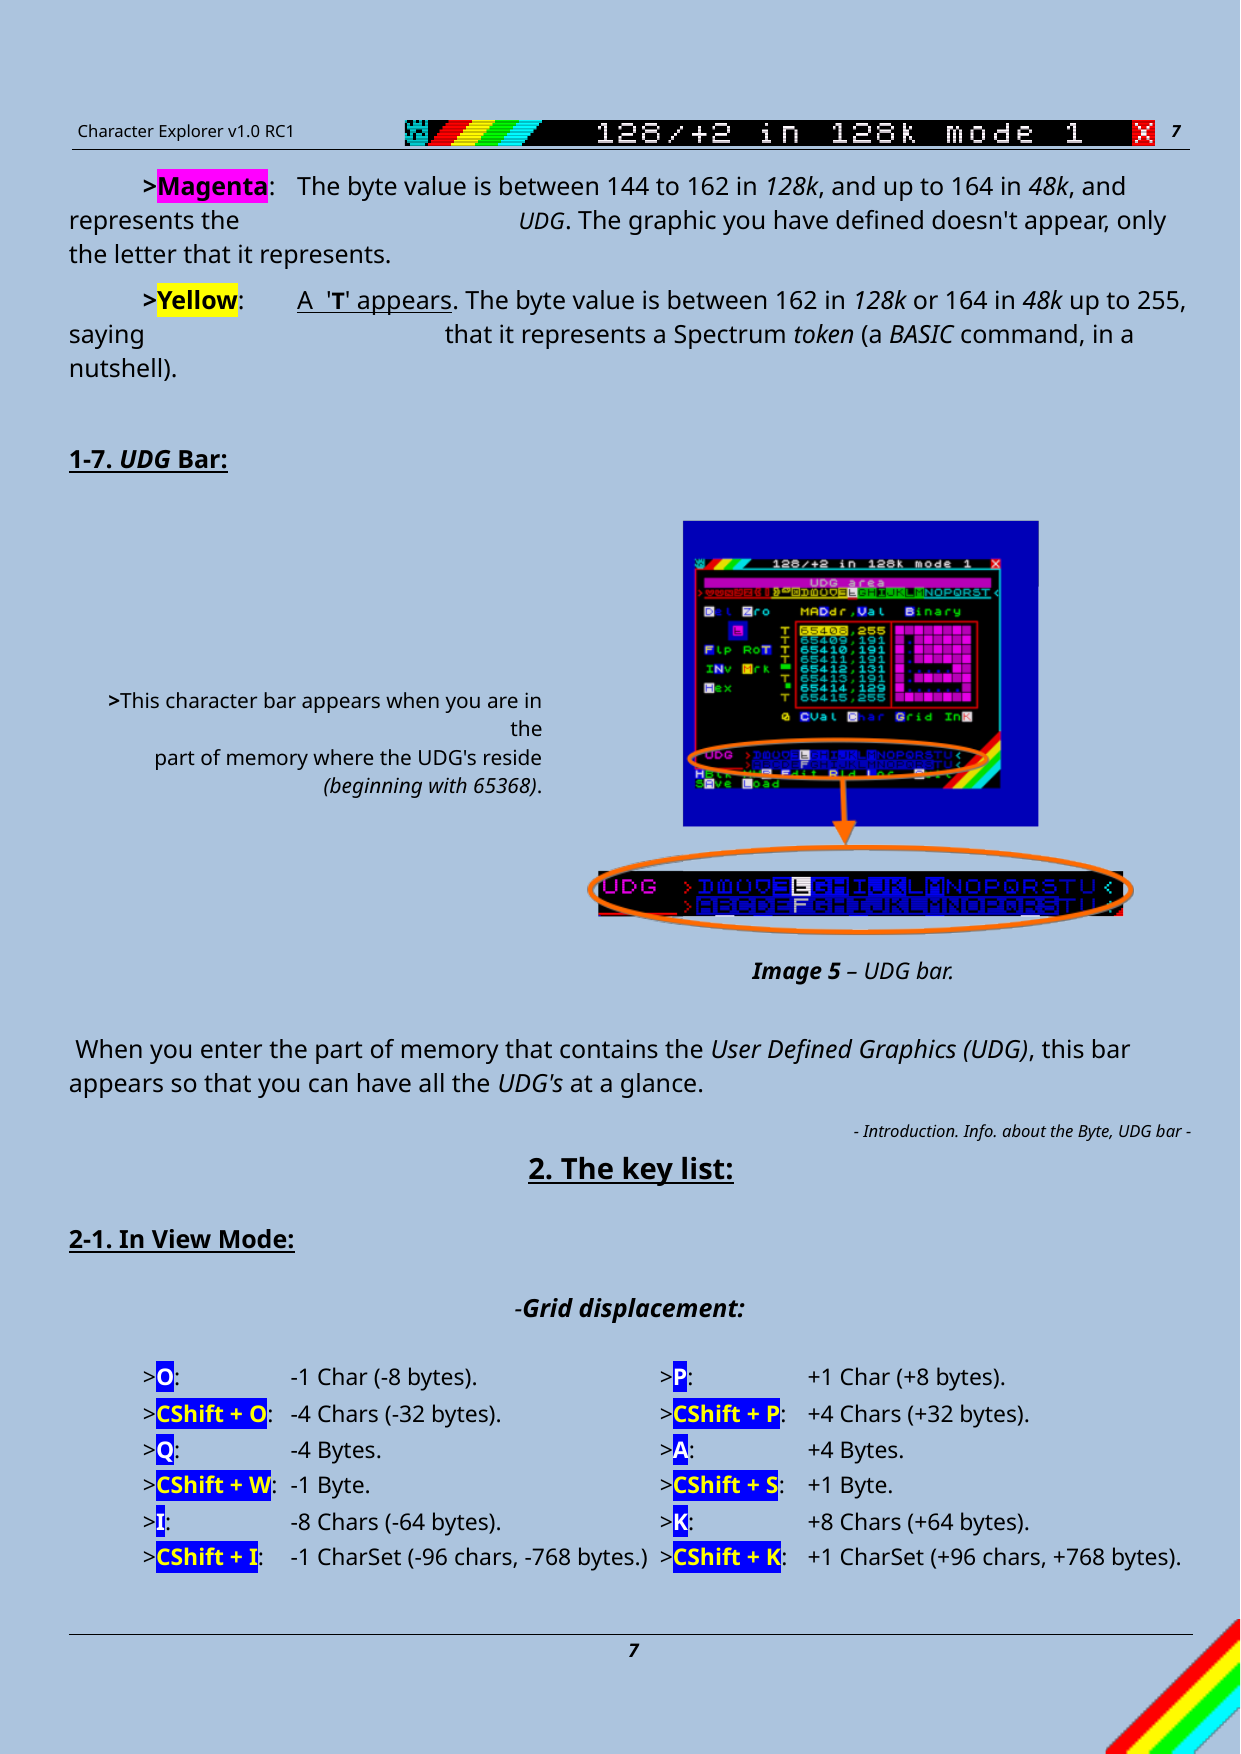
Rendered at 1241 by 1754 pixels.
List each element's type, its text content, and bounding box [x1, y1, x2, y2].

picture [404, 120, 1155, 146]
text >Yellow: A 'T' appears. The byte value is between 162 in 128k or 164 in 48k up to 255, saying that it represents a Spectrum token (a BASIC command, in a nutshell). [69, 283, 1193, 385]
text >CShift + W: -1 Byte. >CShift + S: +1 Byte. [69, 1469, 1193, 1501]
picture [559, 515, 1151, 938]
text >Q: -4 Bytes. >A: +4 Bytes. [69, 1433, 1193, 1465]
table_header >This character bar appears when you are in the part of memory where the UDG's reside (beginning with 65368). [69, 510, 548, 949]
text >Magenta: The byte value is between 144 to 162 in 128k, and up to 164 in 48k, and represents the UDG. The graphic you have defined doesn't appear, only the letter that it represents. [69, 169, 1193, 271]
text >CShift + O: -4 Chars (-32 bytes). >CShift + P: +4 Chars (+32 bytes). [69, 1398, 1193, 1429]
text >I: -8 Chars (-64 bytes). >K: +8 Chars (+64 bytes). [69, 1505, 1193, 1537]
text 1-7. UDG Bar: [69, 442, 1193, 476]
text When you enter the part of memory that contains the User Defined Graphics (UDG), this bar appears so that you can have all the UDG's at a glance. [69, 1032, 1193, 1100]
table_cell [69, 949, 548, 995]
text >O: -1 Char (-8 bytes). >P: +1 Char (+8 bytes). [69, 1358, 1193, 1392]
table_header [548, 510, 1161, 949]
picture [1105, 1619, 1241, 1754]
table_cell [1161, 949, 1193, 995]
text 2. The key list: [69, 1148, 1193, 1188]
text - Introduction. Info. about the Byte, UDG bar - [69, 1120, 1193, 1142]
table_cell Image 5 – UDG bar. [548, 949, 1161, 995]
text 2-1. In View Mode: [69, 1222, 1193, 1256]
text -Grid displacement: [69, 1290, 1193, 1324]
table_header [1161, 510, 1193, 949]
text >CShift + I: -1 CharSet (-96 chars, -768 bytes.) >CShift + K: +1 CharSet (+96 chars, +768 bytes). [69, 1541, 1193, 1573]
